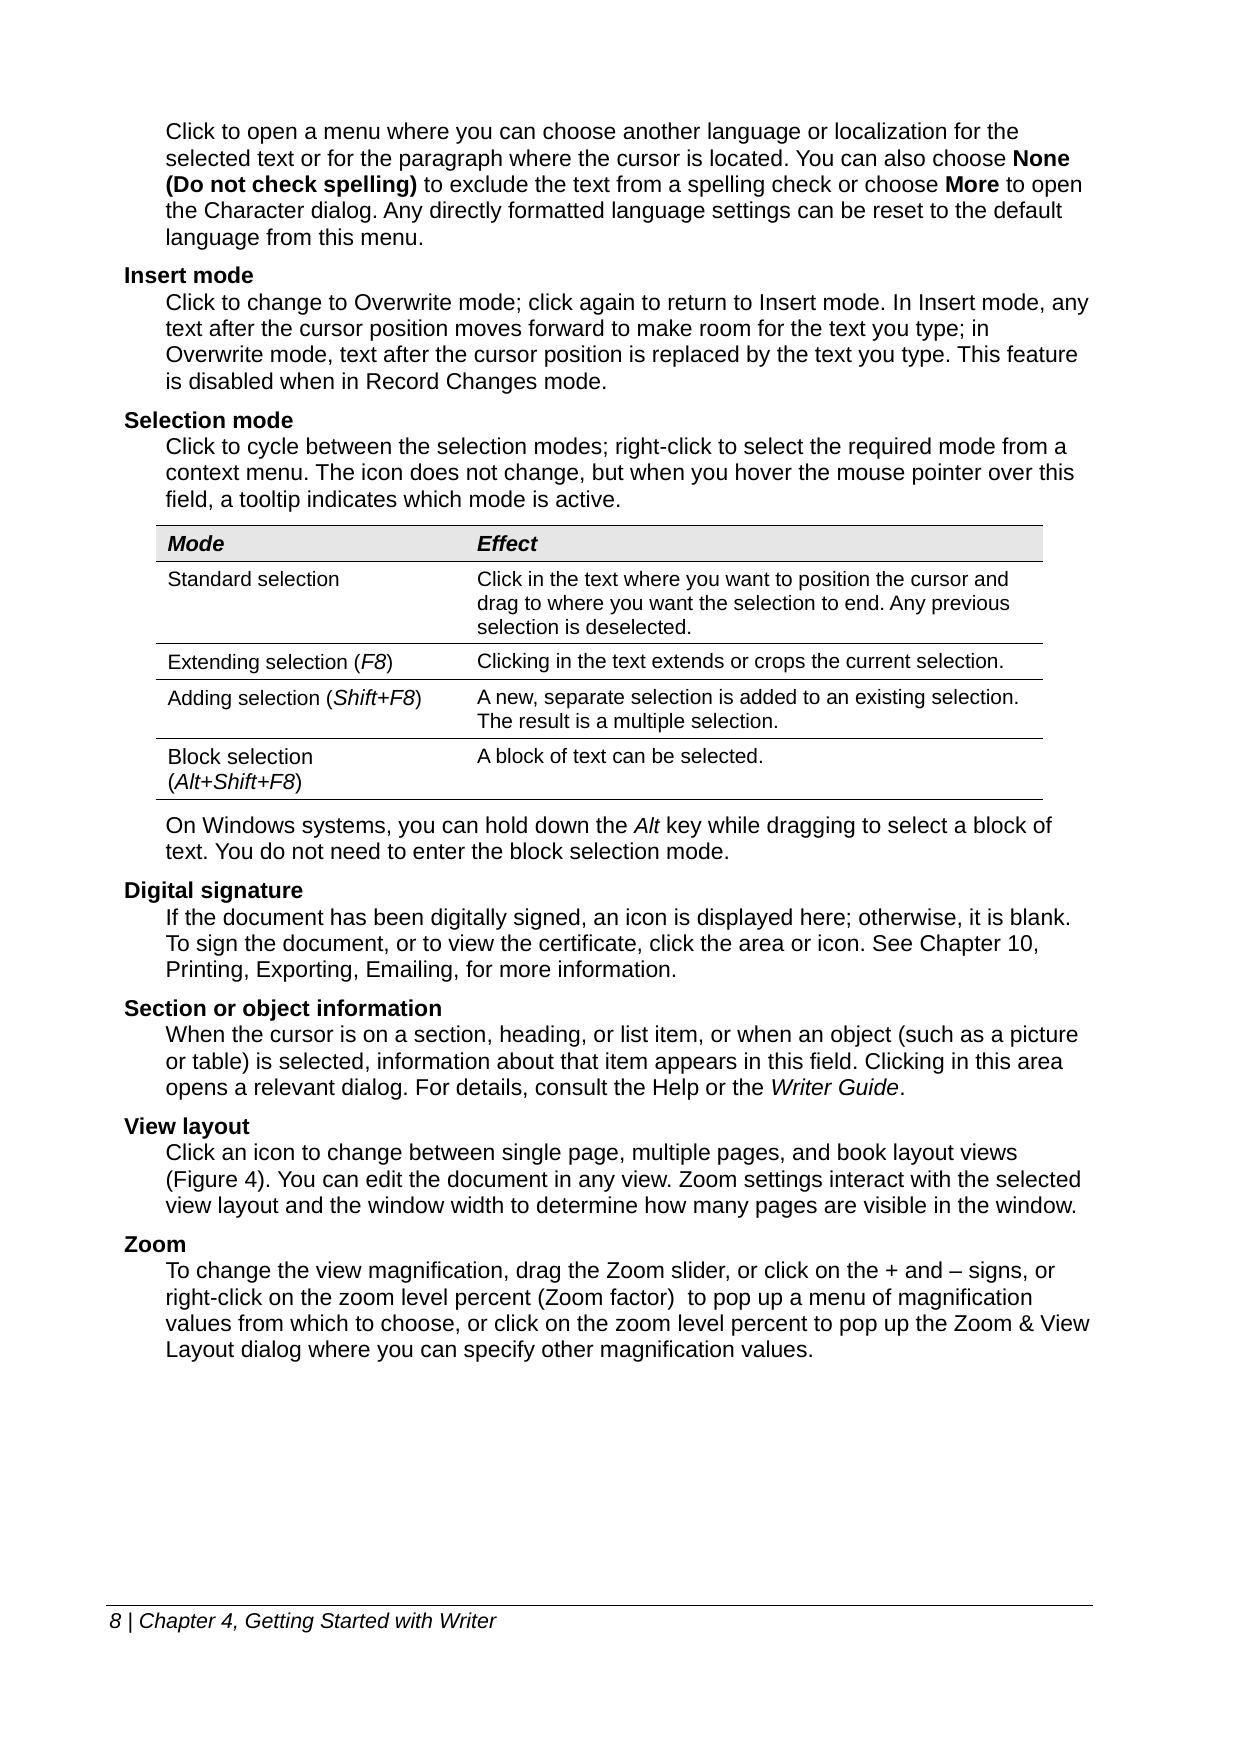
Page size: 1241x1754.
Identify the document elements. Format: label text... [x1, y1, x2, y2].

text To change the view magnification, drag the Zoom slider, or click on the + and – signs, or right-click on the zoom level percent (Zoom factor) to pop up a menu of magnification values from which to choose, or click on the zoom level percent to pop up the Zoom & View Layout dialog where you can specify other magnification values. [165, 1257, 1093, 1363]
text View layout [124, 1113, 1093, 1139]
table_header Effect [465, 526, 1043, 561]
text On Windows systems, you can hold down the Alt key while dragging to select a block of text. You do not need to enter the block selection mode. [165, 812, 1093, 865]
table_cell Block selection (Alt+Shift+F8) [156, 739, 465, 799]
text Zoom [124, 1231, 1093, 1257]
table_cell Adding selection (Shift+F8) [156, 680, 465, 738]
table_cell A block of text can be selected. [465, 739, 1043, 799]
table_cell Standard selection [156, 562, 465, 643]
text Digital signature [124, 877, 1093, 903]
table_cell Clicking in the text extends or crops the current selection. [465, 644, 1043, 679]
table_cell A new, separate selection is added to an existing selection. The result is a multiple selection. [465, 680, 1043, 738]
table_cell Extending selection (F8) [156, 644, 465, 679]
text If the document has been digitally signed, an icon is displayed here; otherwise, it is blank. To sign the document, or to view the certificate, click the area or icon. See Chapter 10, Printing, Exporting, Emailing, for more information. [165, 903, 1093, 983]
text Section or object information [124, 995, 1093, 1021]
text Click to cycle between the selection modes; right-click to select the required mode from a context menu. The icon does not change, but when you hover the mouse pointer over this field, a tooltip indicates which mode is active. [165, 433, 1093, 512]
text When the cursor is on a section, heading, or list item, or when an object (such as a picture or table) is selected, information about that item appears in this field. Clicking in this area opens a relevant dialog. For details, consult the Help or the Writer Guide. [165, 1021, 1093, 1101]
table_header Mode [156, 526, 465, 561]
text Click to open a menu where you can choose another language or localization for the selected text or for the paragraph where the cursor is located. You can also choose None (Do not check spelling) to exclude the text from a spelling check or choose More to open the Character dialog. Any directly formatted language settings can be reset to the default language from this menu. [165, 118, 1093, 250]
text Click to change to Overwrite mode; click again to return to Insert mode. In Insert mode, any text after the cursor position moves forward to make room for the text you type; in Overwrite mode, text after the cursor position is replaced by the text you type. This feature is disabled when in Record Changes mode. [165, 289, 1093, 394]
text Selection mode [124, 407, 1093, 433]
text Insert mode [124, 262, 1093, 289]
text Click an icon to change between single page, multiple pages, and book layout views (Figure 4). You can edit the document in any view. Zoom settings interact with the selected view layout and the window width to determine how many pages are visible in the window. [165, 1139, 1093, 1218]
table_cell Click in the text where you want to position the cursor and drag to where you want the selection to end. Any previous selection is deselected. [465, 562, 1043, 643]
